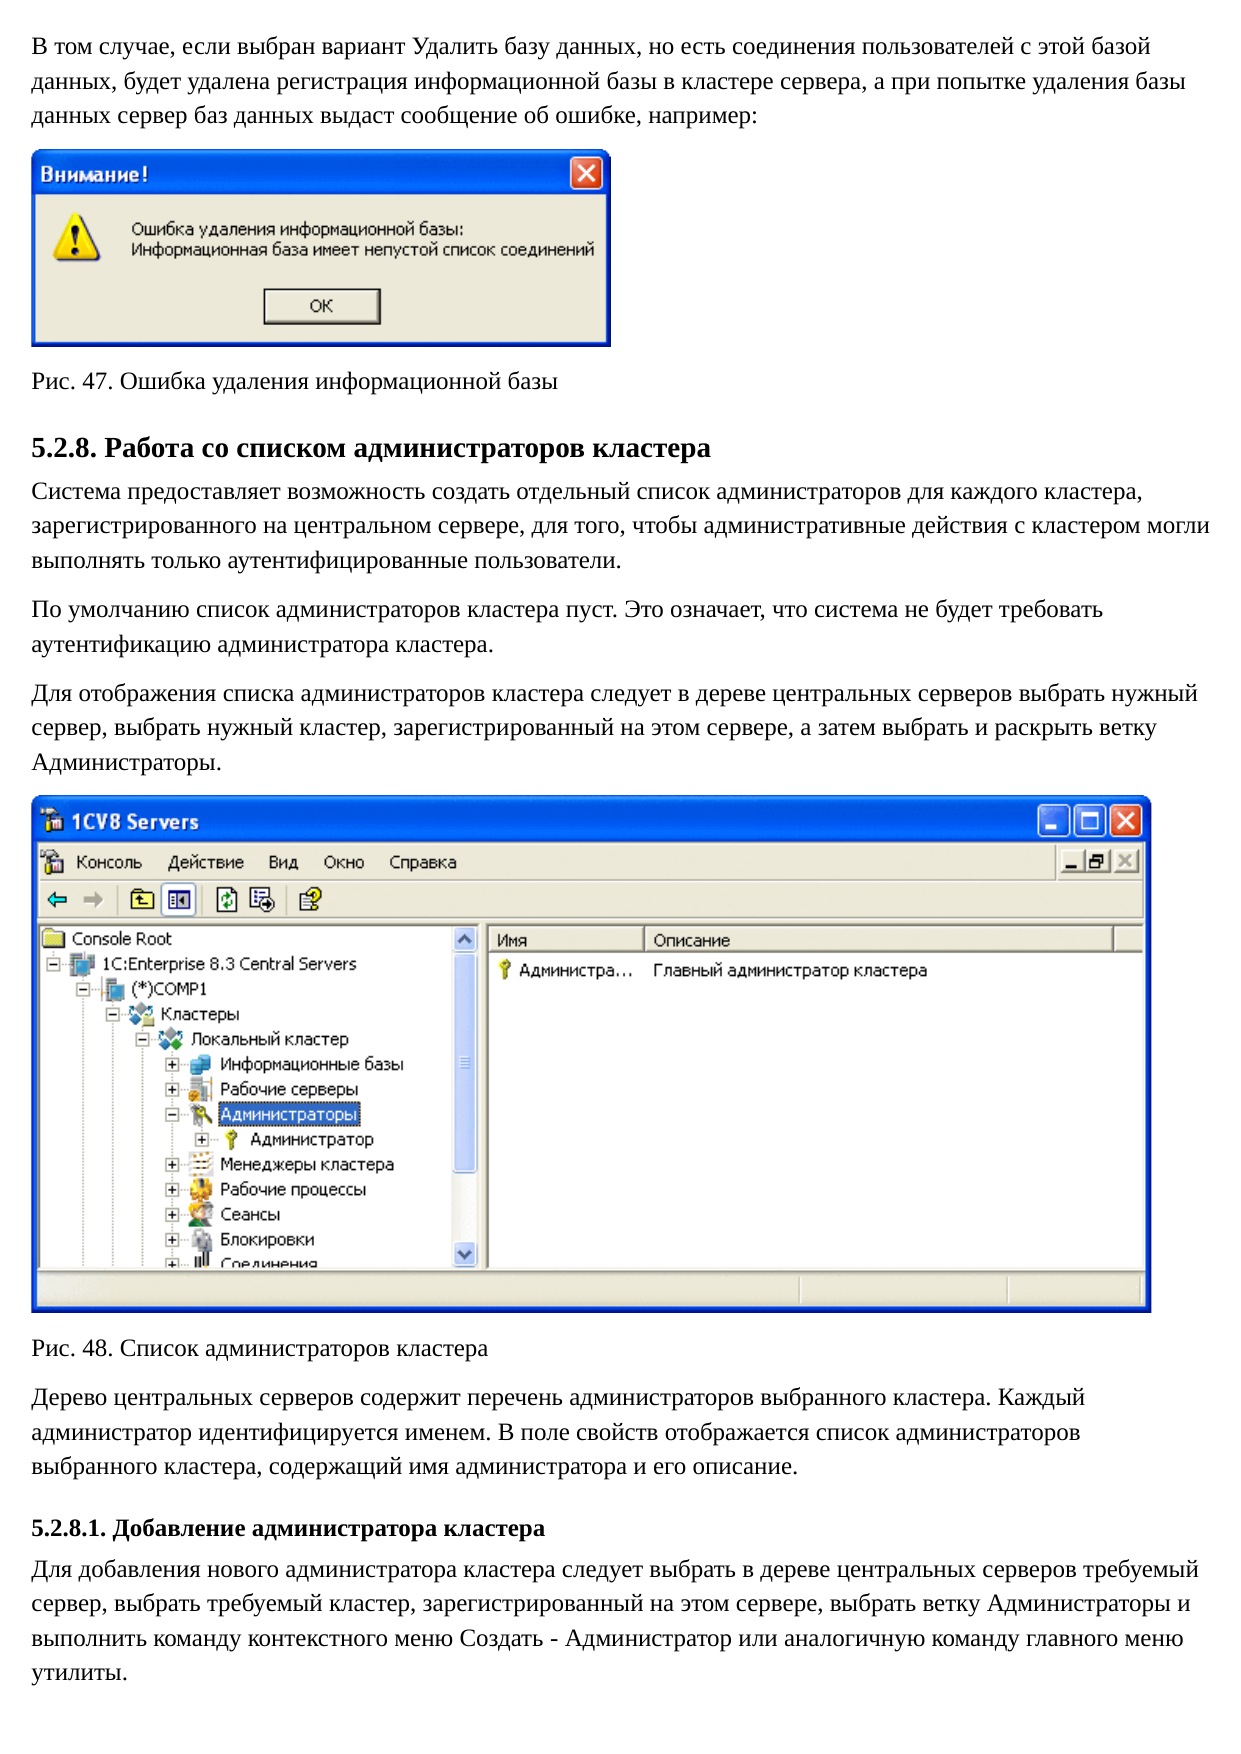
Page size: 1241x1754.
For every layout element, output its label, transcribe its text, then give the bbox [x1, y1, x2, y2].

text В том случае, если выбран вариант Удалить базу данных, но есть соединения пользователей с этой базой данных, будет удалена регистрация информационной базы в кластере сервера, а при попытке удаления базы данных сервер баз данных выдаст сообщение об ошибке, например: [31, 31, 1212, 129]
picture [31, 795, 1152, 1313]
text Для отображения списка администраторов кластера следует в дереве центральных серверов выбрать нужный сервер, выбрать нужный кластер, зарегистрированный на этом сервере, а затем выбрать и раскрыть ветку Администраторы. [31, 678, 1212, 775]
text Для добавления нового администратора кластера следует выбрать в дереве центральных серверов требуемый сервер, выбрать требуемый кластер, зарегистрированный на этом сервере, выбрать ветку Администраторы и выполнить команду контекстного меню Создать ‑ Администратор или аналогичную команду главного меню утилиты. [31, 1554, 1212, 1686]
text Дерево центральных серверов содержит перечень администраторов выбранного кластера. Каждый администратор идентифицируется именем. В поле свойств отображается список администраторов выбранного кластера, содержащий имя администратора и его описание. [31, 1382, 1212, 1480]
text Рис. 48. Список администраторов кластера [31, 1333, 1212, 1362]
text Система предоставляет возможность создать отдельный список администраторов для каждого кластера, зарегистрированного на центральном сервере, для того, чтобы административные действия с кластером могли выполнять только аутентифицированные пользователи. [31, 476, 1212, 574]
subtitle 5.2.8. Работа со списком администраторов кластера [31, 430, 1212, 464]
text По умолчанию список администраторов кластера пуст. Это означает, что система не будет требовать аутентификацию администратора кластера. [31, 594, 1212, 657]
picture [31, 149, 611, 347]
text Рис. 47. Ошибка удаления информационной базы [31, 366, 1212, 395]
subtitle 5.2.8.1. Добавление администратора кластера [31, 1513, 1212, 1542]
